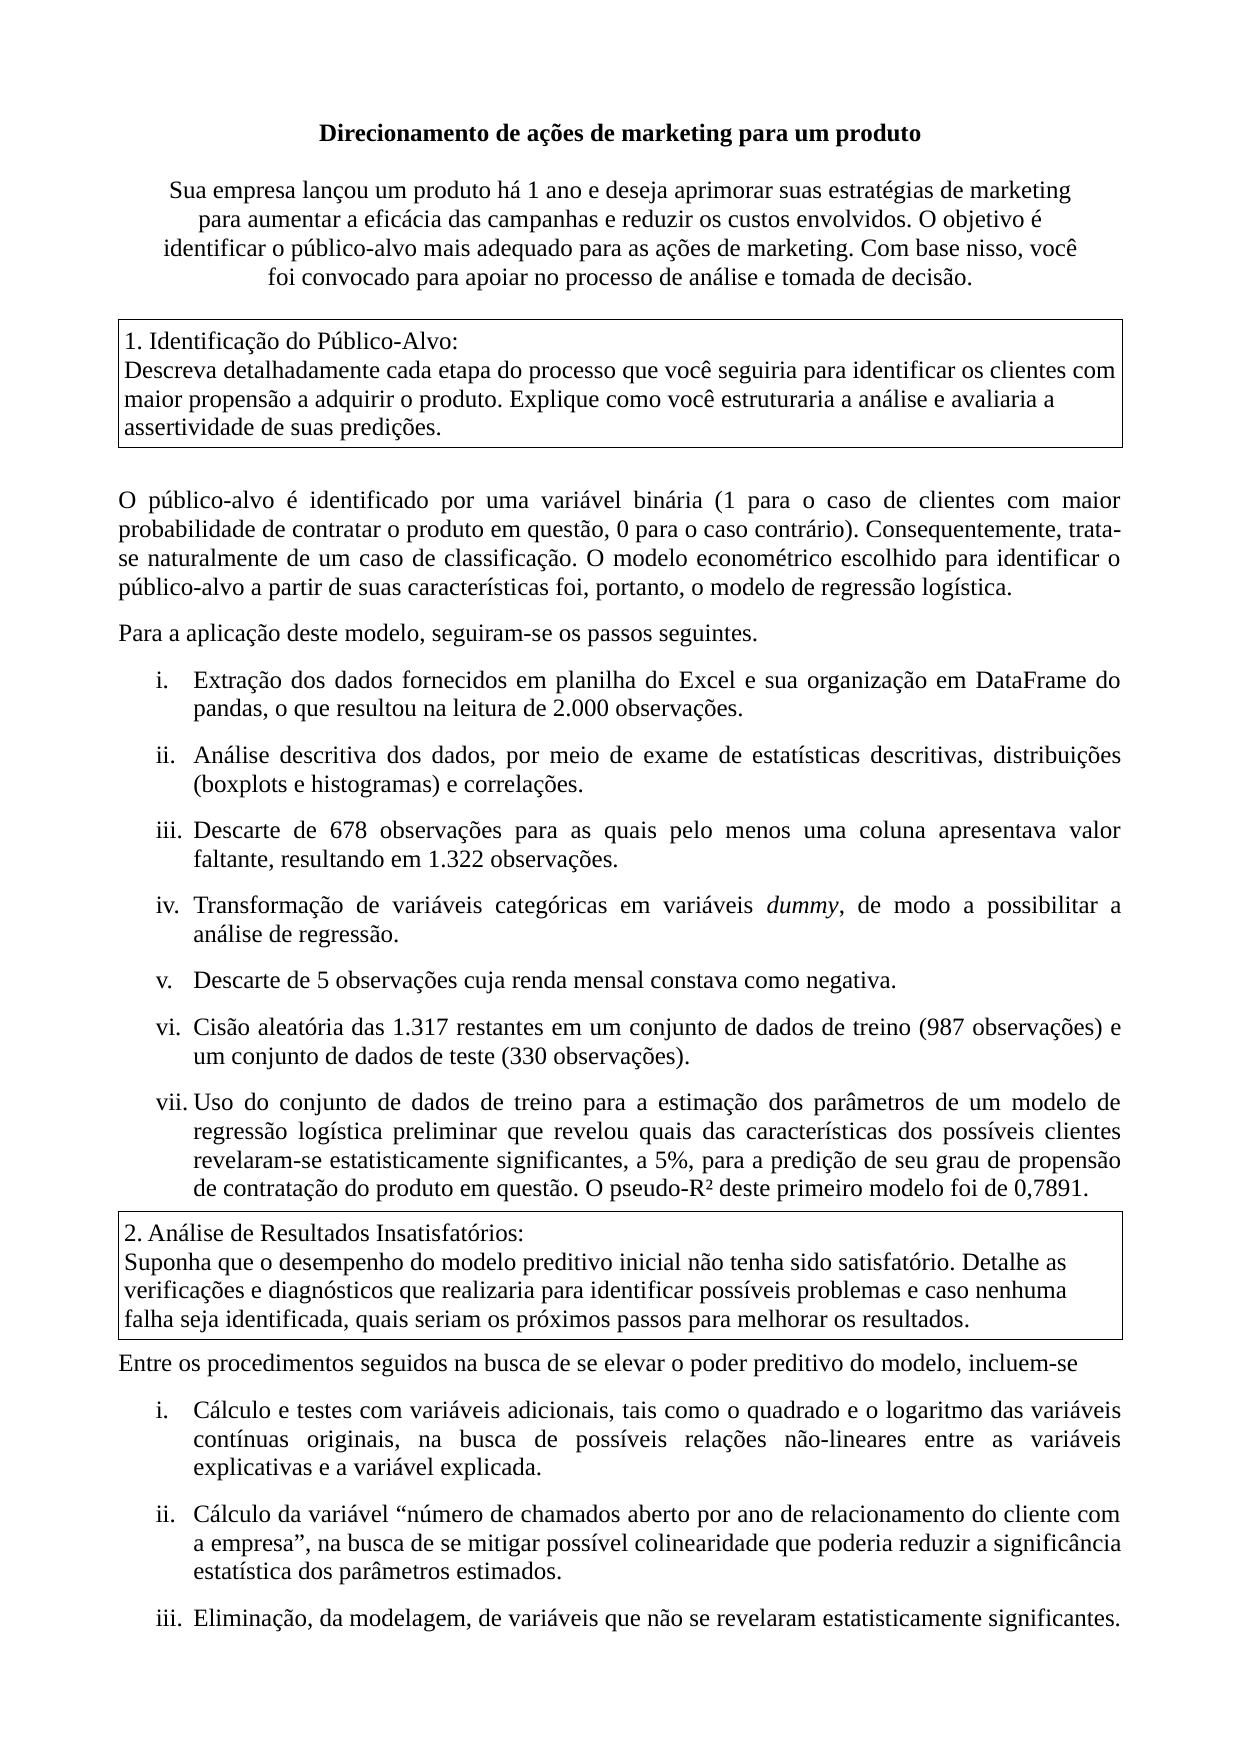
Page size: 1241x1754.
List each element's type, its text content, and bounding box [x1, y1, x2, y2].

list Cálculo da variável “número de chamados aberto por ano de relacionamento do cliente com a empresa”, na busca de se mitigar possível colinearidade que poderia reduzir a significância estatística dos parâmetros estimados. [156, 1499, 1122, 1585]
text Entre os procedimentos seguidos na busca de se elevar o poder preditivo do modelo, incluem-se [118, 1348, 1122, 1377]
text Sua empresa lançou um produto há 1 ano e deseja aprimorar suas estratégias de marketing [118, 176, 1122, 204]
text Para a aplicação deste modelo, seguiram-se os passos seguintes. [118, 618, 1122, 647]
list Transformação de variáveis categóricas em variáveis dummy, de modo a possibilitar a análise de regressão. [156, 890, 1122, 948]
list Descarte de 5 observações cuja renda mensal constava como negativa. [156, 966, 1122, 994]
list Uso do conjunto de dados de treino para a estimação dos parâmetros de um modelo de regressão logística preliminar que revelou quais das características dos possíveis clientes revelaram-se estatisticamente significantes, a 5%, para a predição de seu grau de propensão de contratação do produto em questão. O pseudo-R² deste primeiro modelo foi de 0,7891. [156, 1087, 1122, 1202]
table_header 1. Identificação do Público-Alvo: Descreva detalhadamente cada etapa do processo que você seguiria para identificar os clientes com maior propensão a adquirir o produto. Explique como você estruturaria a análise e avaliaria a assertividade de suas predições. [119, 320, 1122, 447]
text O público-alvo é identificado por uma variável binária (1 para o caso de clientes com maior probabilidade de contratar o produto em questão, 0 para o caso contrário). Consequentemente, trata-se naturalmente de um caso de classificação. O modelo econométrico escolhido para identificar o público-alvo a partir de suas características foi, portanto, o modelo de regressão logística. [118, 486, 1122, 601]
text para aumentar a eficácia das campanhas e reduzir os custos envolvidos. O objetivo é [118, 204, 1122, 233]
list Cisão aleatória das 1.317 restantes em um conjunto de dados de treino (987 observações) e um conjunto de dados de teste (330 observações). [156, 1012, 1122, 1069]
list Análise descritiva dos dados, por meio de exame de estatísticas descritivas, distribuições (boxplots e histogramas) e correlações. [156, 740, 1122, 797]
list Eliminação, da modelagem, de variáveis que não se revelaram estatisticamente significantes. [156, 1603, 1122, 1632]
table_header 2. Análise de Resultados Insatisfatórios: Suponha que o desempenho do modelo preditivo inicial não tenha sido satisfatório. Detalhe as verificações e diagnósticos que realizaria para identificar possíveis problemas e caso nenhuma falha seja identificada, quais seriam os próximos passos para melhorar os resultados. [119, 1212, 1122, 1338]
text foi convocado para apoiar no processo de análise e tomada de decisão. [118, 262, 1122, 291]
list Extração dos dados fornecidos em planilha do Excel e sua organização em DataFrame do pandas, o que resultou na leitura de 2.000 observações. [156, 665, 1122, 722]
list Descarte de 678 observações para as quais pelo menos uma coluna apresentava valor faltante, resultando em 1.322 observações. [156, 815, 1122, 873]
text identificar o público-alvo mais adequado para as ações de marketing. Com base nisso, você [118, 233, 1122, 262]
list Cálculo e testes com variáveis adicionais, tais como o quadrado e o logaritmo das variáveis contínuas originais, na busca de possíveis relações não-lineares entre as variáveis explicativas e a variável explicada. [156, 1395, 1122, 1481]
text Direcionamento de ações de marketing para um produto [118, 118, 1122, 147]
